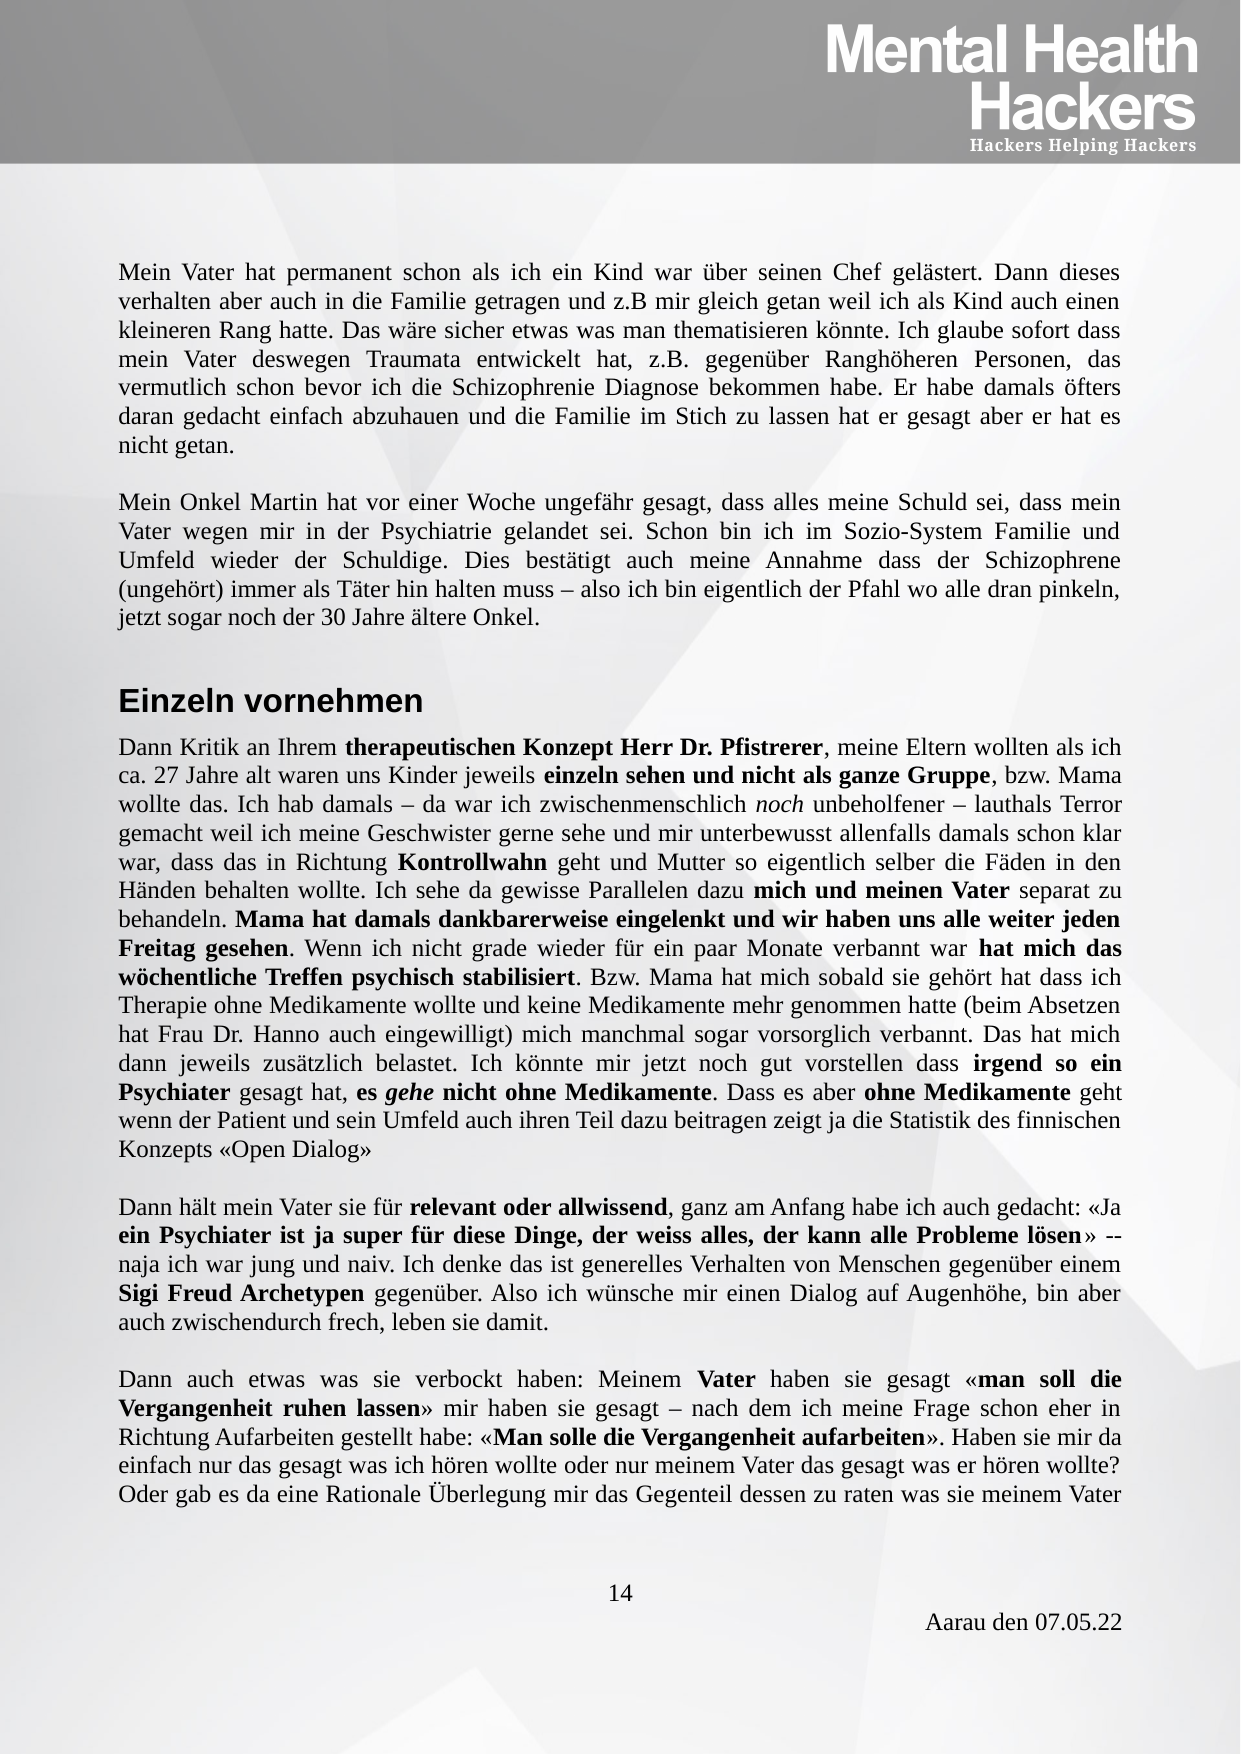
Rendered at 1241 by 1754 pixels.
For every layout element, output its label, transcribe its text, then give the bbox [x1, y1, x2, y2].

picture [0, 0, 1241, 1754]
subtitle Einzeln vornehmen [118, 681, 1122, 719]
text Mein Onkel Martin hat vor einer Woche ungefähr gesagt, dass alles meine Schuld sei, dass mein Vater wegen mir in der Psychiatrie gelandet sei. Schon bin ich im Sozio-System Familie und Umfeld wieder der Schuldige. Dies bestätigt auch meine Annahme dass der Schizophrene (ungehört) immer als Täter hin halten muss – also ich bin eigentlich der Pfahl wo alle dran pinkeln, jetzt sogar noch der 30 Jahre ältere Onkel. [118, 487, 1122, 631]
text Dann auch etwas was sie verbockt haben: Meinem Vater haben sie gesagt «man soll die Vergangenheit ruhen lassen» mir haben sie gesagt – nach dem ich meine Frage schon eher in Richtung Aufarbeiten gestellt habe: «Man solle die Vergangenheit aufarbeiten». Haben sie mir da einfach nur das gesagt was ich hören wollte oder nur meinem Vater das gesagt was er hören wollte? Oder gab es da eine Rationale Überlegung mir das Gegenteil dessen zu raten was sie meinem Vater [118, 1364, 1122, 1508]
text Mein Vater hat permanent schon als ich ein Kind war über seinen Chef gelästert. Dann dieses verhalten aber auch in die Familie getragen und z.B mir gleich getan weil ich als Kind auch einen kleineren Rang hatte. Das wäre sicher etwas was man thematisieren könnte. Ich glaube sofort dass mein Vater deswegen Traumata entwickelt hat, z.B. gegenüber Ranghöheren Personen, das vermutlich schon bevor ich die Schizophrenie Diagnose bekommen habe. Er habe damals öfters daran gedacht einfach abzuhauen und die Familie im Stich zu lassen hat er gesagt aber er hat es nicht getan. [118, 257, 1122, 459]
text Dann Kritik an Ihrem therapeutischen Konzept Herr Dr. Pfistrerer, meine Eltern wollten als ich ca. 27 Jahre alt waren uns Kinder jeweils einzeln sehen und nicht als ganze Gruppe, bzw. Mama wollte das. Ich hab damals – da war ich zwischenmenschlich noch unbeholfener – lauthals Terror gemacht weil ich meine Geschwister gerne sehe und mir unterbewusst allenfalls damals schon klar war, dass das in Richtung Kontrollwahn geht und Mutter so eigentlich selber die Fäden in den Händen behalten wollte. Ich sehe da gewisse Parallelen dazu mich und meinen Vater separat zu behandeln. Mama hat damals dankbarerweise eingelenkt und wir haben uns alle weiter jeden Freitag gesehen. Wenn ich nicht grade wieder für ein paar Monate verbannt war hat mich das wöchentliche Treffen psychisch stabilisiert. Bzw. Mama hat mich sobald sie gehört hat dass ich Therapie ohne Medikamente wollte und keine Medikamente mehr genommen hatte (beim Absetzen hat Frau Dr. Hanno auch eingewilligt) mich manchmal sogar vorsorglich verbannt. Das hat mich dann jeweils zusätzlich belastet. Ich könnte mir jetzt noch gut vorstellen dass irgend so ein Psychiater gesagt hat, es gehe nicht ohne Medikamente. Dass es aber ohne Medikamente geht wenn der Patient und sein Umfeld auch ihren Teil dazu beitragen zeigt ja die Statistik des finnischen Konzepts «Open Dialog» [118, 732, 1122, 1163]
text Dann hält mein Vater sie für relevant oder allwissend, ganz am Anfang habe ich auch gedacht: «Ja ein Psychiater ist ja super für diese Dinge, der weiss alles, der kann alle Probleme lösen» -- naja ich war jung und naiv. Ich denke das ist generelles Verhalten von Menschen gegenüber einem Sigi Freud Archetypen gegenüber. Also ich wünsche mir einen Dialog auf Augenhöhe, bin aber auch zwischendurch frech, leben sie damit. [118, 1192, 1122, 1336]
